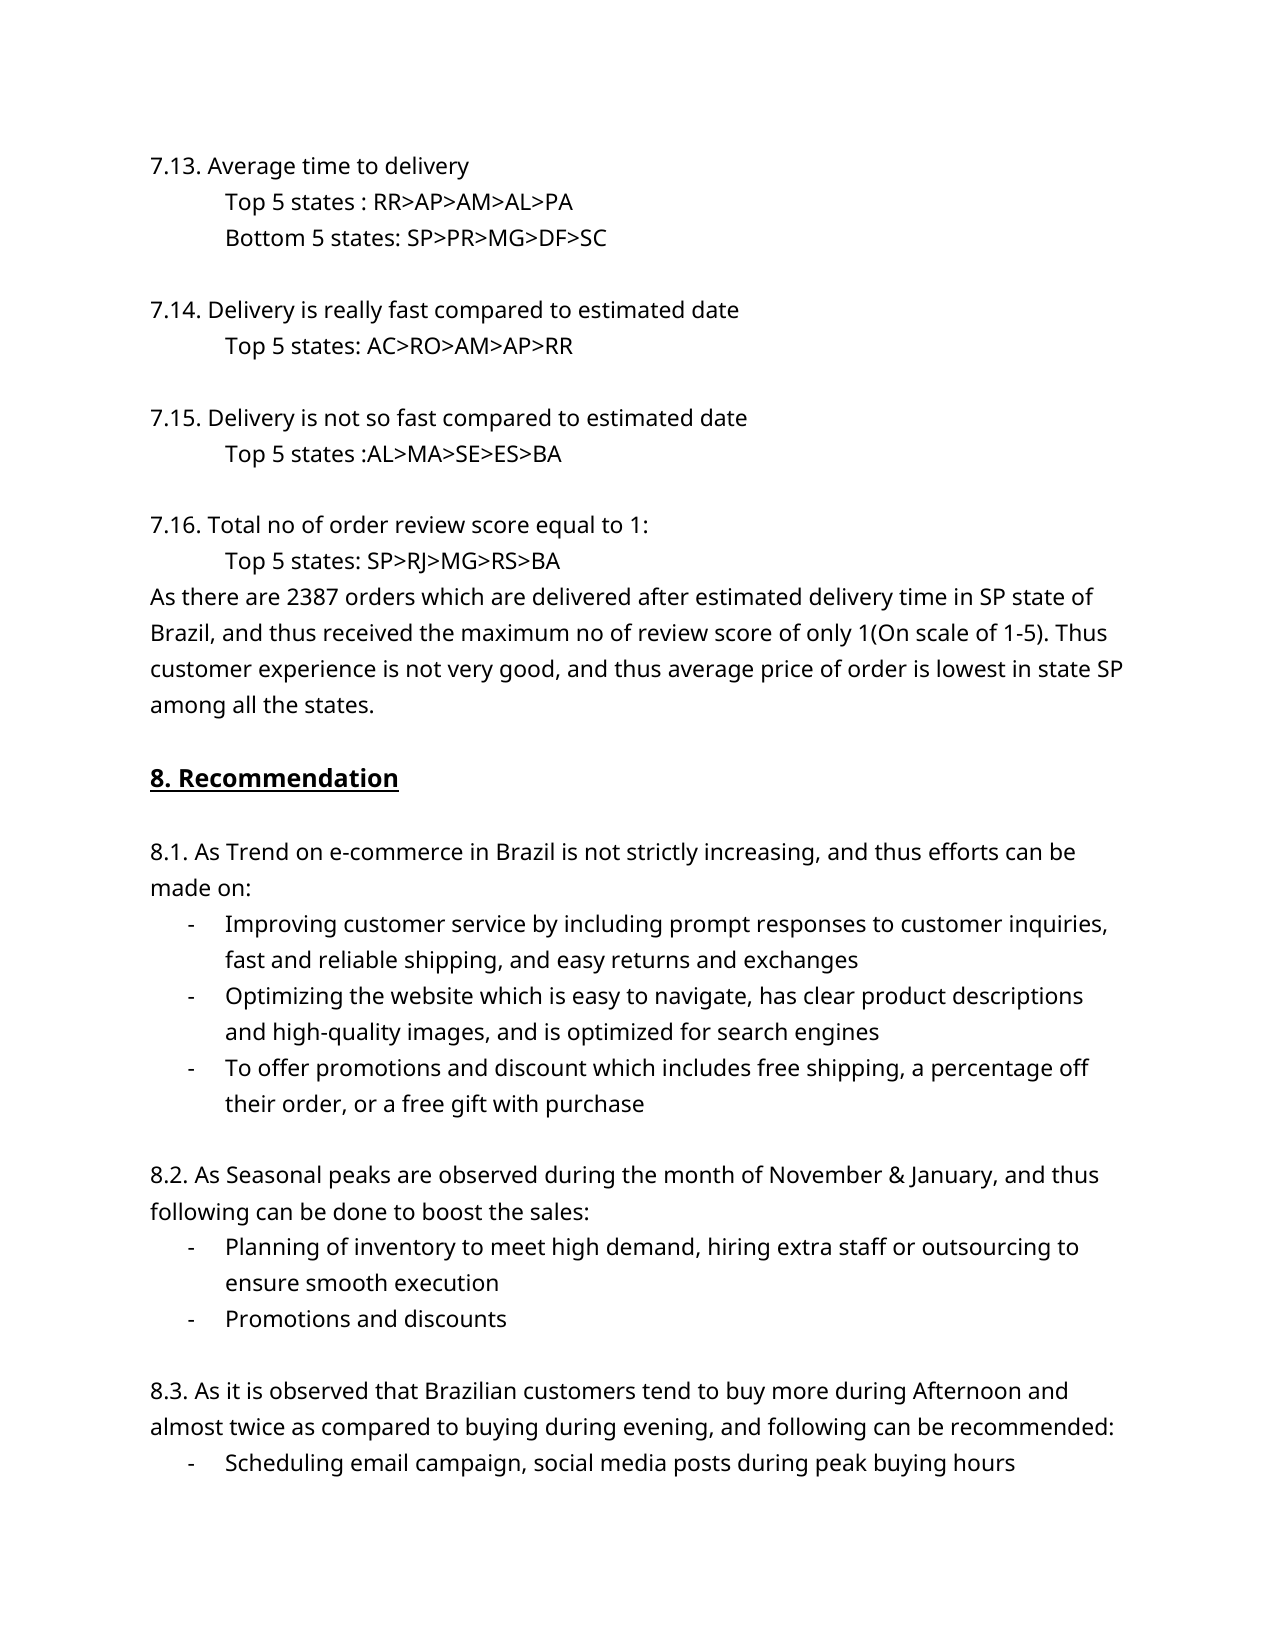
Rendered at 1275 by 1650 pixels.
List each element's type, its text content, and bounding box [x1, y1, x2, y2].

list Planning of inventory to meet high demand, hiring extra staff or outsourcing to ensure smooth execution [187, 1231, 1125, 1298]
text Top 5 states: AC>RO>AM>AP>RR [150, 330, 1125, 361]
list Promotions and discounts [187, 1303, 1125, 1334]
list To offer promotions and discount which includes free shipping, a percentage off their order, or a free gift with purchase [187, 1052, 1125, 1119]
text 8.1. As Trend on e-commerce in Brazil is not strictly increasing, and thus efforts can be made on: [150, 836, 1125, 903]
list Scheduling email campaign, social media posts during peak buying hours [187, 1447, 1125, 1478]
text Top 5 states: SP>RJ>MG>RS>BA [150, 545, 1125, 577]
text 7.13. Average time to delivery [150, 150, 1125, 181]
text 8. Recommendation [150, 761, 1125, 795]
text 7.15. Delivery is not so fast compared to estimated date [150, 402, 1125, 433]
text 8.3. As it is observed that Brazilian customers tend to buy more during Afternoon and almost twice as compared to buying during evening, and following can be recommended: [150, 1375, 1125, 1442]
text 7.16. Total no of order review score equal to 1: [150, 509, 1125, 541]
text As there are 2387 orders which are delivered after estimated delivery time in SP state of Brazil, and thus received the maximum no of review score of only 1(On scale of 1-5). Thus customer experience is not very good, and thus average price of order is lowest in state SP among all the states. [150, 581, 1125, 720]
list Optimizing the website which is easy to navigate, has clear product descriptions and high-quality images, and is optimized for search engines [187, 980, 1125, 1047]
list Improving customer service by including prompt responses to customer inquiries, fast and reliable shipping, and easy returns and exchanges [187, 908, 1125, 975]
text 7.14. Delivery is really fast compared to estimated date [150, 294, 1125, 325]
text 8.2. As Seasonal peaks are observed during the month of November & January, and thus following can be done to boost the sales: [150, 1159, 1125, 1227]
text Bottom 5 states: SP>PR>MG>DF>SC [150, 222, 1125, 253]
text Top 5 states :AL>MA>SE>ES>BA [150, 437, 1125, 469]
text Top 5 states : RR>AP>AM>AL>PA [150, 186, 1125, 217]
